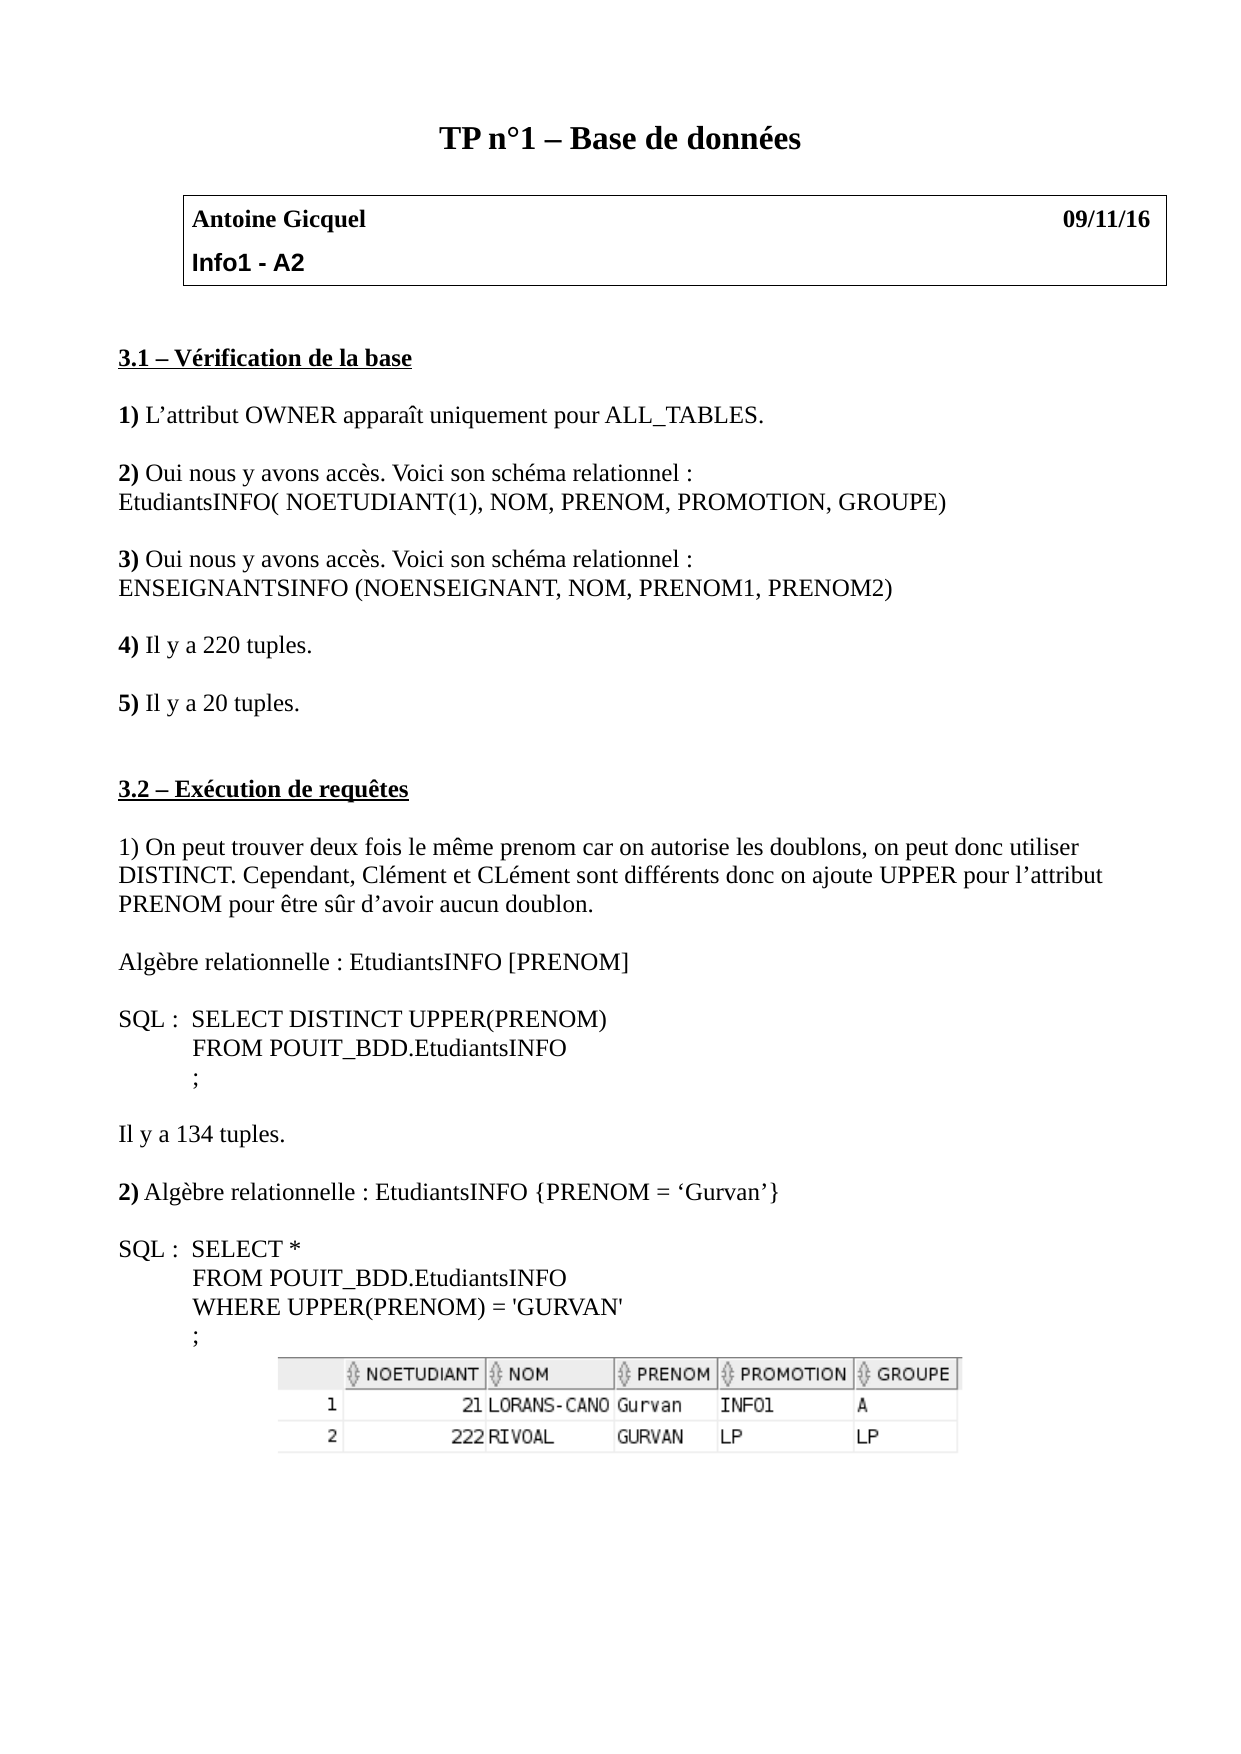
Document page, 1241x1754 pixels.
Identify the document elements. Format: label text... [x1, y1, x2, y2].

text ; [118, 1321, 1122, 1349]
text 2) Oui nous y avons accès. Voici son schéma relationnel : [118, 458, 1122, 487]
text FROM POUIT_BDD.EtudiantsINFO [118, 1033, 1122, 1062]
subtitle 3.1 – Vérification de la base [118, 343, 1122, 372]
text 3) Oui nous y avons accès. Voici son schéma relationnel : [118, 544, 1122, 573]
subtitle TP n°1 – Base de données [118, 118, 1122, 156]
text 1) On peut trouver deux fois le même prenom car on autorise les doublons, on peut donc utiliser DISTINCT. Cependant, Clément et CLément sont différents donc on ajoute UPPER pour l’attribut PRENOM pour être sûr d’avoir aucun doublon. [118, 832, 1122, 918]
table_cell Info1 - A2 [184, 240, 1166, 284]
table_header Antoine Gicquel 09/11/16 [184, 196, 1166, 240]
text Algèbre relationnelle : EtudiantsINFO [PRENOM] [118, 947, 1122, 976]
text ; [118, 1062, 1122, 1091]
text WHERE UPPER(PRENOM) = 'GURVAN' [118, 1292, 1122, 1321]
text EtudiantsINFO( NOETUDIANT(1), NOM, PRENOM, PROMOTION, GROUPE) [118, 487, 1122, 516]
text 5) Il y a 20 tuples. [118, 688, 1122, 717]
text 2) Algèbre relationnelle : EtudiantsINFO {PRENOM = ‘Gurvan’} [118, 1177, 1122, 1206]
text ENSEIGNANTSINFO (NOENSEIGNANT, NOM, PRENOM1, PRENOM2) [118, 573, 1122, 602]
picture [277, 1357, 963, 1458]
text FROM POUIT_BDD.EtudiantsINFO [118, 1263, 1122, 1292]
subtitle 3.2 – Exécution de requêtes [118, 774, 1122, 803]
text 4) Il y a 220 tuples. [118, 631, 1122, 659]
text 1) L’attribut OWNER apparaît uniquement pour ALL_TABLES. [118, 401, 1122, 429]
text Il y a 134 tuples. [118, 1119, 1122, 1148]
text SQL : SELECT * [118, 1234, 1122, 1263]
text SQL : SELECT DISTINCT UPPER(PRENOM) [118, 1004, 1122, 1033]
